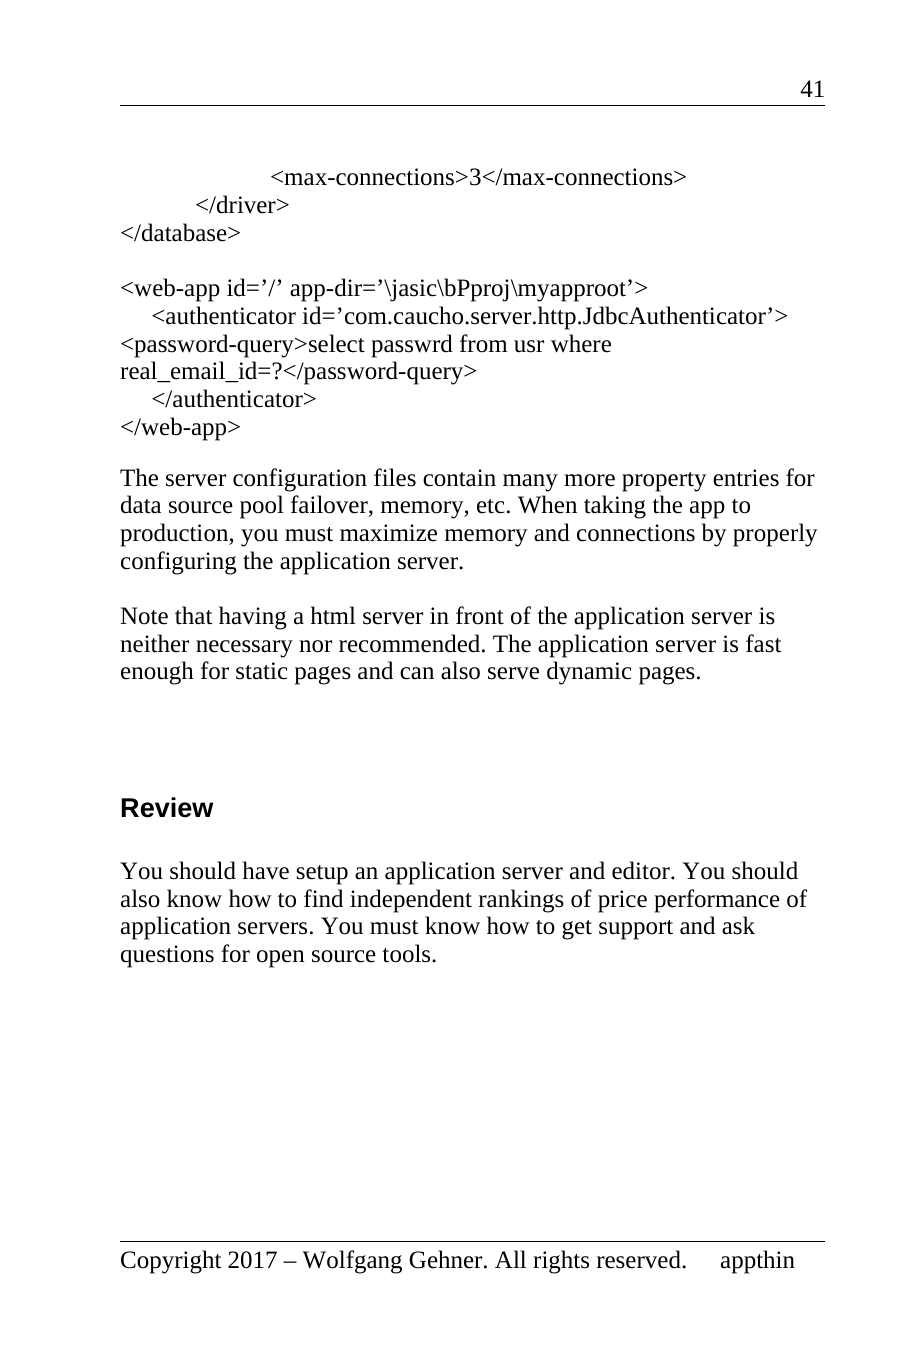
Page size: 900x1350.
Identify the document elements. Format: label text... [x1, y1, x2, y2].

subtitle Review [120, 793, 825, 823]
text <max-connections>3</max-connections> </driver> </database> <web-app id=’/’ app-dir=’\jasic\bPproj\myapproot’> <authenticator id=’com.caucho.server.http.JdbcAuthenticator’> <password-query>select passwrd from usr where real_email_id=?</password-query> </authenticator> </web-app> [120, 163, 825, 441]
text The server configuration files contain many more property entries for data source pool failover, memory, etc. When taking the app to production, you must maximize memory and connections by properly configuring the application server. [120, 464, 825, 574]
text Note that having a html server in front of the application server is neither necessary nor recommended. The application server is fast enough for static pages and can also serve dynamic pages. [120, 602, 825, 685]
text You should have setup an application server and editor. You should also know how to find independent rankings of price performance of application servers. You must know how to get support and ask questions for open source tools. [120, 857, 825, 968]
